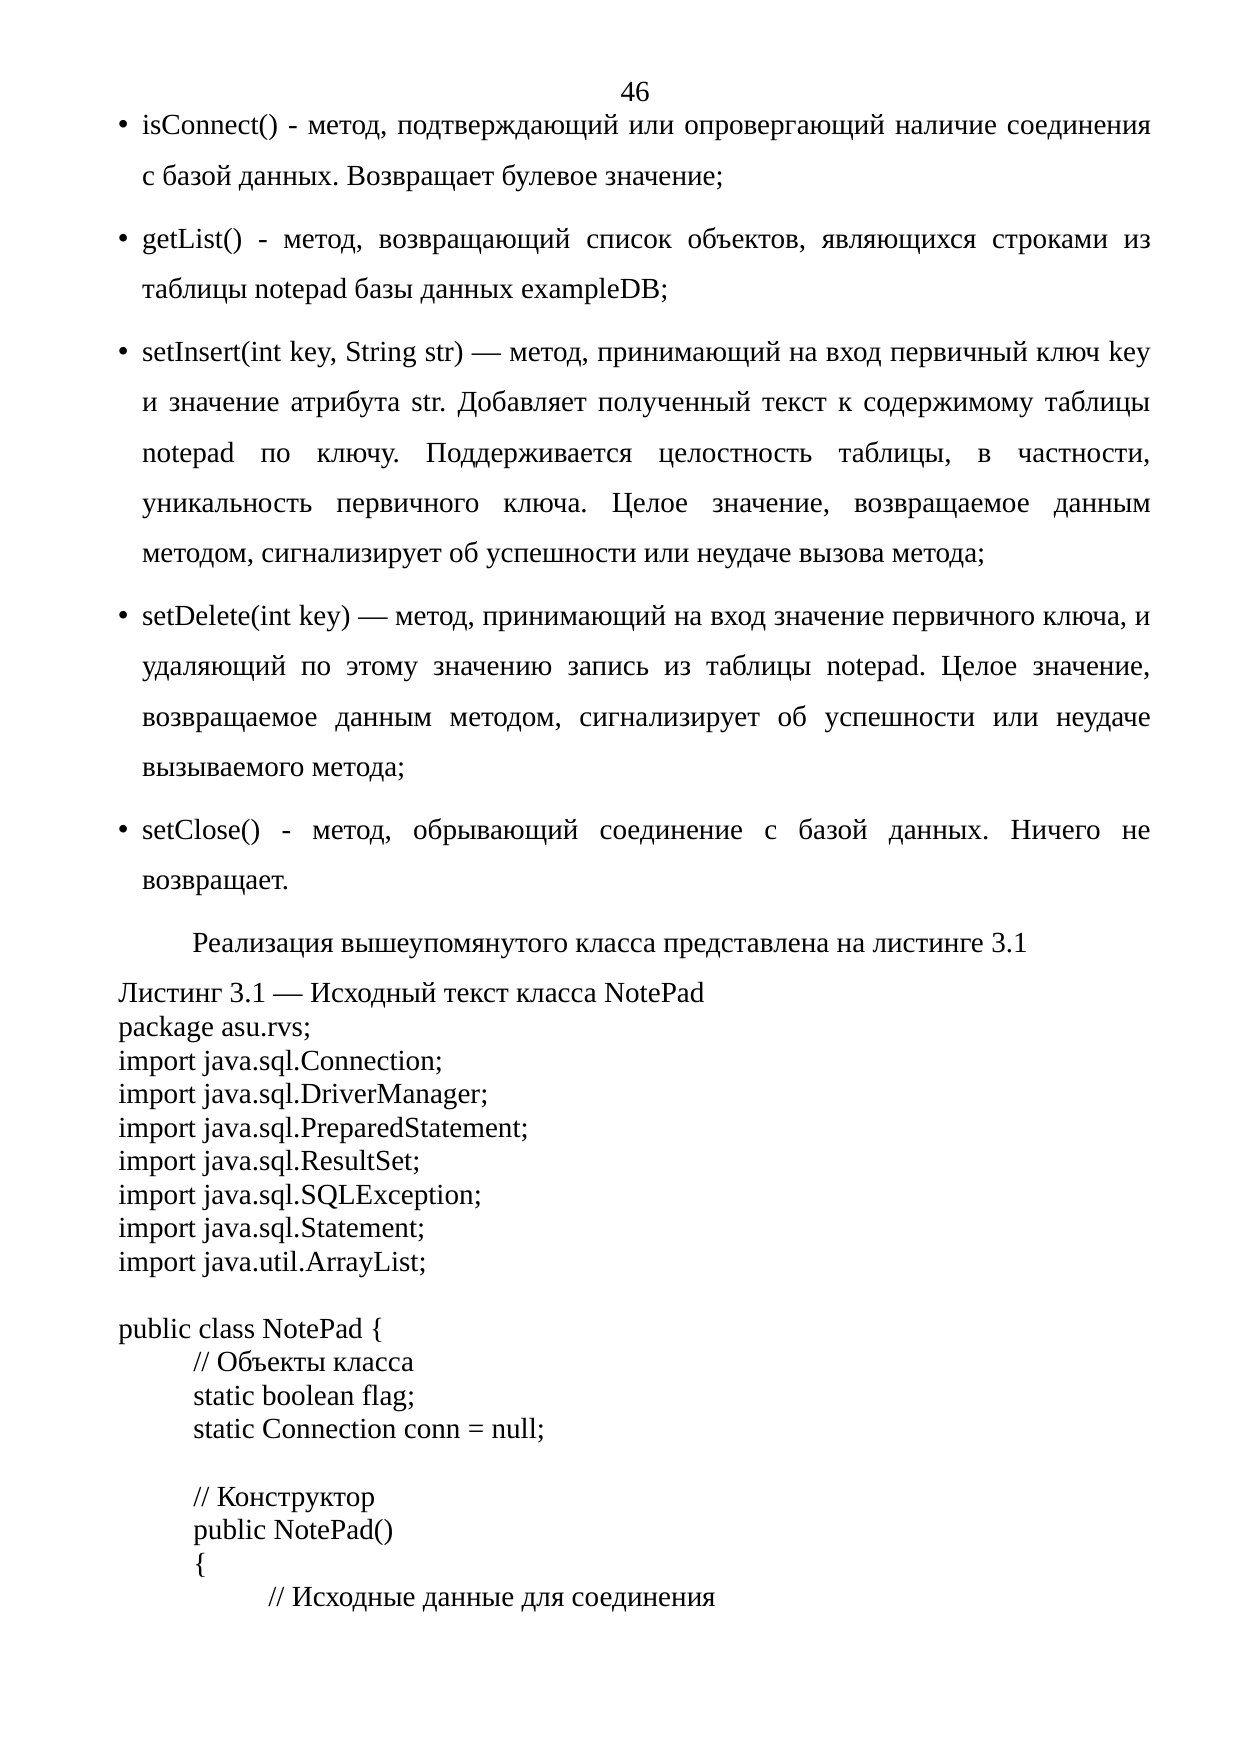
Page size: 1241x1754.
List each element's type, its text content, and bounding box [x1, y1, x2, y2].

text import java.sql.Statement; [118, 1210, 1152, 1244]
text { [118, 1546, 1152, 1579]
list getList() - метод, возвращающий список объектов, являющихся строками из таблицы notepad базы данных exampleDB; [118, 221, 1152, 305]
text // Исходные данные для соединения [118, 1579, 1152, 1613]
list setClose() - метод, обрывающий соединение с базой данных. Ничего не возвращает. [118, 812, 1152, 896]
text // Конструктор [118, 1479, 1152, 1512]
text package asu.rvs; [118, 1009, 1152, 1043]
text import java.sql.SQLException; [118, 1177, 1152, 1210]
text static boolean flag; [118, 1378, 1152, 1412]
text import java.sql.Connection; [118, 1043, 1152, 1076]
text public NotePad() [118, 1512, 1152, 1546]
list isConnect() - метод, подтверждающий или опровергающий наличие соединения с базой данных. Возвращает булевое значение; [118, 107, 1152, 191]
text import java.sql.PreparedStatement; [118, 1110, 1152, 1143]
text // Объекты класса [118, 1344, 1152, 1378]
list setDelete(int key) — метод, принимающий на вход значение первичного ключа, и удаляющий по этому значению запись из таблицы notepad. Целое значение, возвращаемое данным методом, сигнализирует об успешности или неудаче вызываемого метода; [118, 598, 1152, 783]
text public class NotePad { [118, 1311, 1152, 1344]
text Листинг 3.1 — Исходный текст класса NotePad [118, 976, 1152, 1009]
text import java.sql.DriverManager; [118, 1076, 1152, 1110]
list setInsert(int key, String str) — метод, принимающий на вход первичный ключ key и значение атрибута str. Добавляет полученный текст к содержимому таблицы notepad по ключу. Поддерживается целостность таблицы, в частности, уникальность первичного ключа. Целое значение, возвращаемое данным методом, сигнализирует об успешности или неудаче вызова метода; [118, 334, 1152, 569]
text static Connection conn = null; [118, 1412, 1152, 1445]
text Реализация вышеупомянутого класса представлена на листинге 3.1 [118, 925, 1152, 959]
text import java.sql.ResultSet; [118, 1143, 1152, 1177]
text import java.util.ArrayList; [118, 1244, 1152, 1277]
